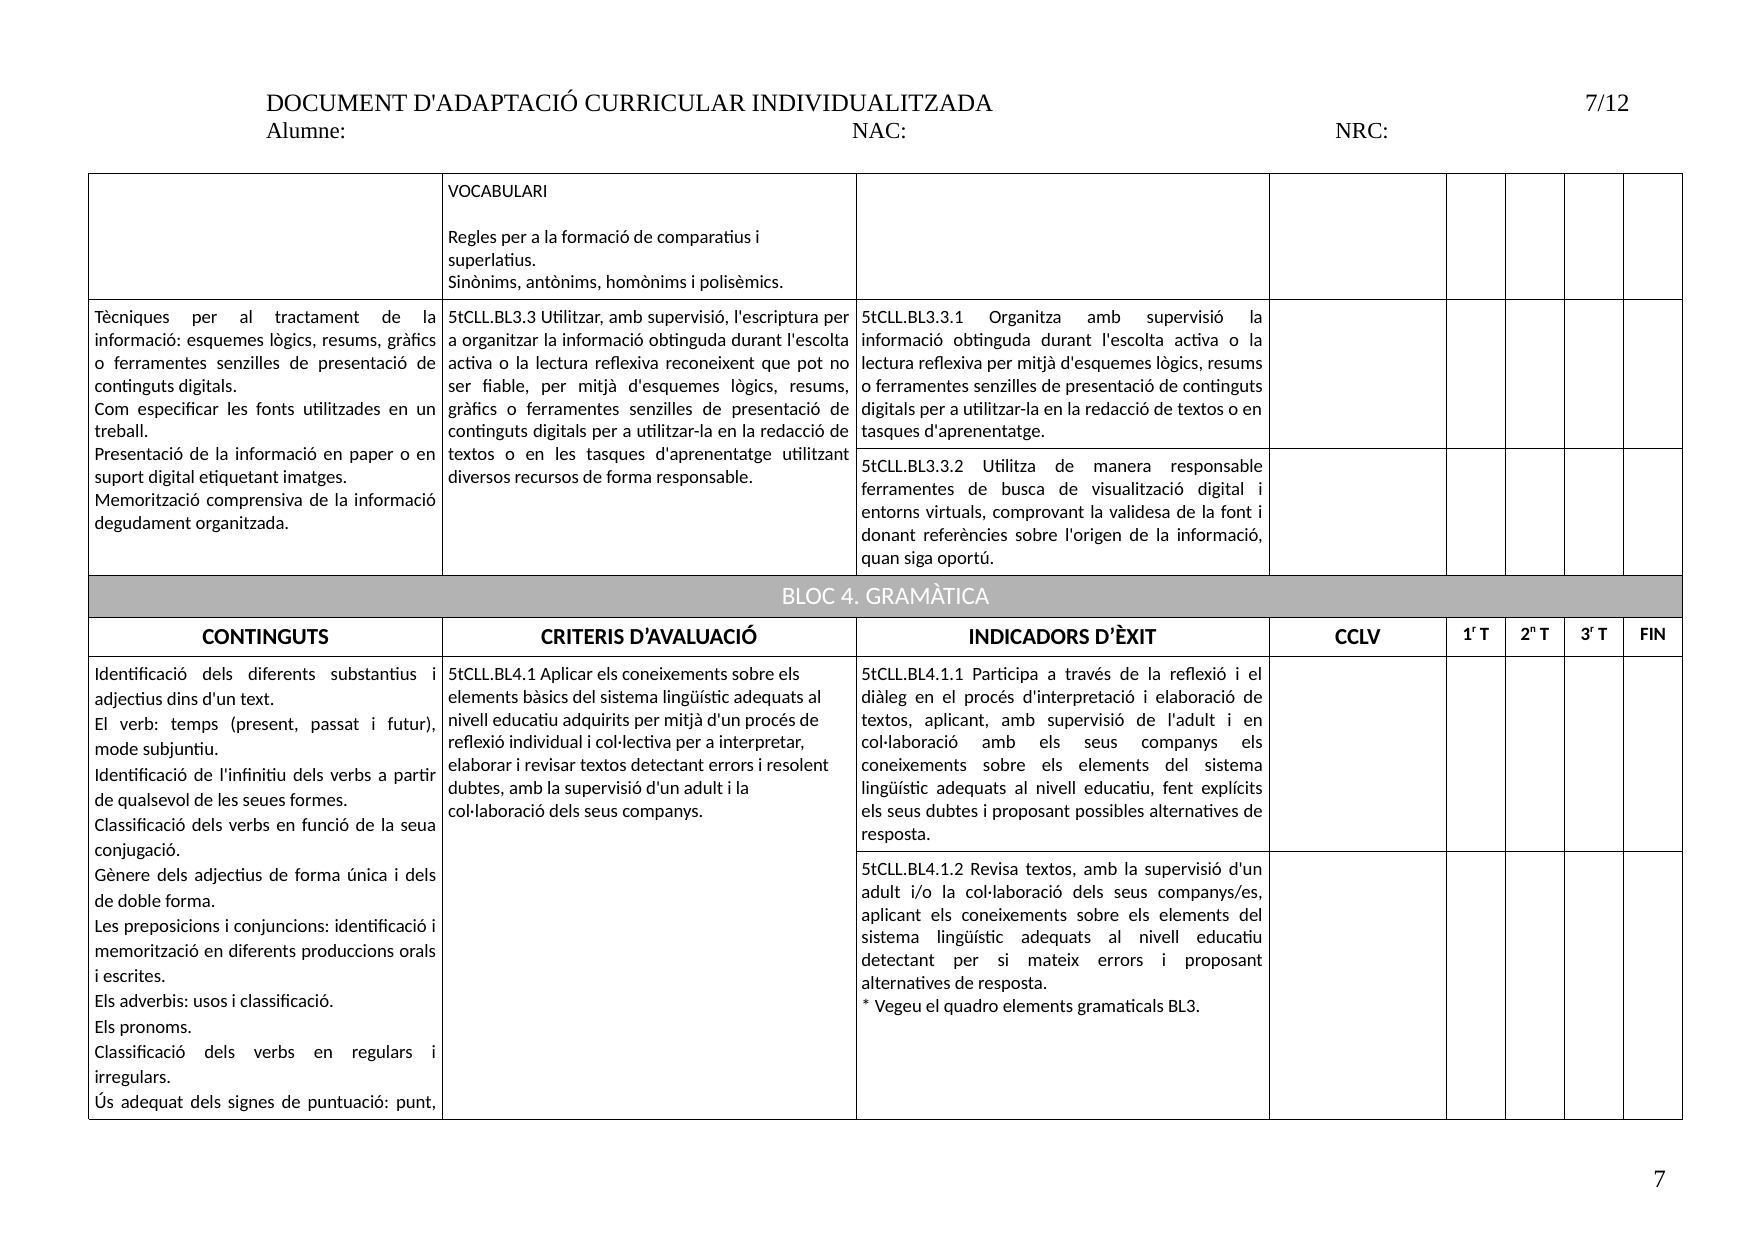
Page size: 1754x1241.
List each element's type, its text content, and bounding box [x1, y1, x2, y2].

table_cell [1447, 852, 1505, 1119]
table_cell FIN [1624, 618, 1682, 656]
table_cell [1506, 174, 1564, 299]
table_cell CCLV [1270, 618, 1446, 656]
table_cell 1r T [1447, 618, 1505, 656]
table_cell [1506, 449, 1564, 574]
table_cell [857, 174, 1269, 299]
table_cell [1447, 300, 1505, 448]
table_cell CRITERIS D’AVALUACIÓ [443, 618, 856, 656]
table_cell 5tCLL.BL3.3 Utilitzar, amb supervisió, l'escriptura per a organitzar la informació obtinguda durant l'escolta activa o la lectura reflexiva reconeixent que pot no ser fiable, per mitjà d'esquemes lògics, resums, gràfics o ferramentes senzilles de presentació de continguts digitals per a utilitzar-la en la redacció de textos o en les tasques d'aprenentatge utilitzant diversos recursos de forma responsable. [443, 300, 856, 574]
table_cell [1447, 174, 1505, 299]
table_cell [1506, 657, 1564, 851]
table_cell CONTINGUTS [89, 618, 442, 656]
table_cell [1270, 174, 1446, 299]
table_cell [1565, 300, 1623, 448]
table_cell [1447, 657, 1505, 851]
table_cell 2n T [1506, 618, 1564, 656]
table_cell [1447, 449, 1505, 574]
table_cell [1624, 174, 1682, 299]
table_cell BLOC 4. GRAMÀTICA [89, 576, 1682, 617]
table_cell 5tCLL.BL4.1.2 Revisa textos, amb la supervisió d'un adult i/o la col·laboració dels seus companys/es, aplicant els coneixements sobre els elements del sistema lingüístic adequats al nivell educatiu detectant per si mateix errors i proposant alternatives de resposta. * Vegeu el quadro elements gramaticals BL3. [857, 852, 1269, 1119]
table_cell Tècniques per al tractament de la informació: esquemes lògics, resums, gràfics o ferramentes senzilles de presentació de continguts digitals. Com especificar les fonts utilitzades en un treball. Presentació de la informació en paper o en suport digital etiquetant imatges. Memorització comprensiva de la informació degudament organitzada. [89, 300, 442, 574]
table_cell [1565, 174, 1623, 299]
table_cell [1565, 657, 1623, 851]
table_cell 3r T [1565, 618, 1623, 656]
table_cell [1270, 300, 1446, 448]
table_cell [1270, 657, 1446, 851]
table_cell INDICADORS D’ÈXIT [857, 618, 1269, 656]
table_cell [1624, 657, 1682, 851]
table_cell [1624, 852, 1682, 1119]
table_cell [1624, 300, 1682, 448]
table_cell [1565, 852, 1623, 1119]
table_cell [1270, 852, 1446, 1119]
table_cell [1270, 449, 1446, 574]
table_cell 5tCLL.BL3.3.2 Utilitza de manera responsable ferramentes de busca de visualització digital i entorns virtuals, comprovant la validesa de la font i donant referències sobre l'origen de la informació, quan siga oportú. [857, 449, 1269, 574]
table_cell 5tCLL.BL3.3.1 Organitza amb supervisió la informació obtinguda durant l'escolta activa o la lectura reflexiva per mitjà d'esquemes lògics, resums o ferramentes senzilles de presentació de continguts digitals per a utilitzar-la en la redacció de textos o en tasques d'aprenentatge. [857, 300, 1269, 448]
table_cell Identificació dels diferents substantius i adjectius dins d'un text. El verb: temps (present, passat i futur), mode subjuntiu. Identificació de l'infinitiu dels verbs a partir de qualsevol de les seues formes. Classificació dels verbs en funció de la seua conjugació. Gènere dels adjectius de forma única i dels de doble forma. Les preposicions i conjuncions: identificació i memorització en diferents produccions orals i escrites. Els adverbis: usos i classificació. Els pronoms. Classificació dels verbs en regulars i irregulars. Ús adequat dels signes de puntuació: punt, [89, 657, 442, 1119]
table_cell [1506, 852, 1564, 1119]
table_cell 5tCLL.BL4.1 Aplicar els coneixements sobre els elements bàsics del sistema lingüístic adequats al nivell educatiu adquirits per mitjà d'un procés de reflexió individual i col·lectiva per a interpretar, elaborar i revisar textos detectant errors i resolent dubtes, amb la supervisió d'un adult i la col·laboració dels seus companys. [443, 657, 856, 1119]
table_cell VOCABULARI Regles per a la formació de comparatius i superlatius. Sinònims, antònims, homònims i polisèmics. [443, 174, 856, 299]
table_cell [1506, 300, 1564, 448]
table_cell [1565, 449, 1623, 574]
table_cell 5tCLL.BL4.1.1 Participa a través de la reflexió i el diàleg en el procés d'interpretació i elaboració de textos, aplicant, amb supervisió de l'adult i en col·laboració amb els seus companys els coneixements sobre els elements del sistema lingüístic adequats al nivell educatiu, fent explícits els seus dubtes i proposant possibles alternatives de resposta. [857, 657, 1269, 851]
table_cell [89, 174, 442, 299]
table_cell [1624, 449, 1682, 574]
